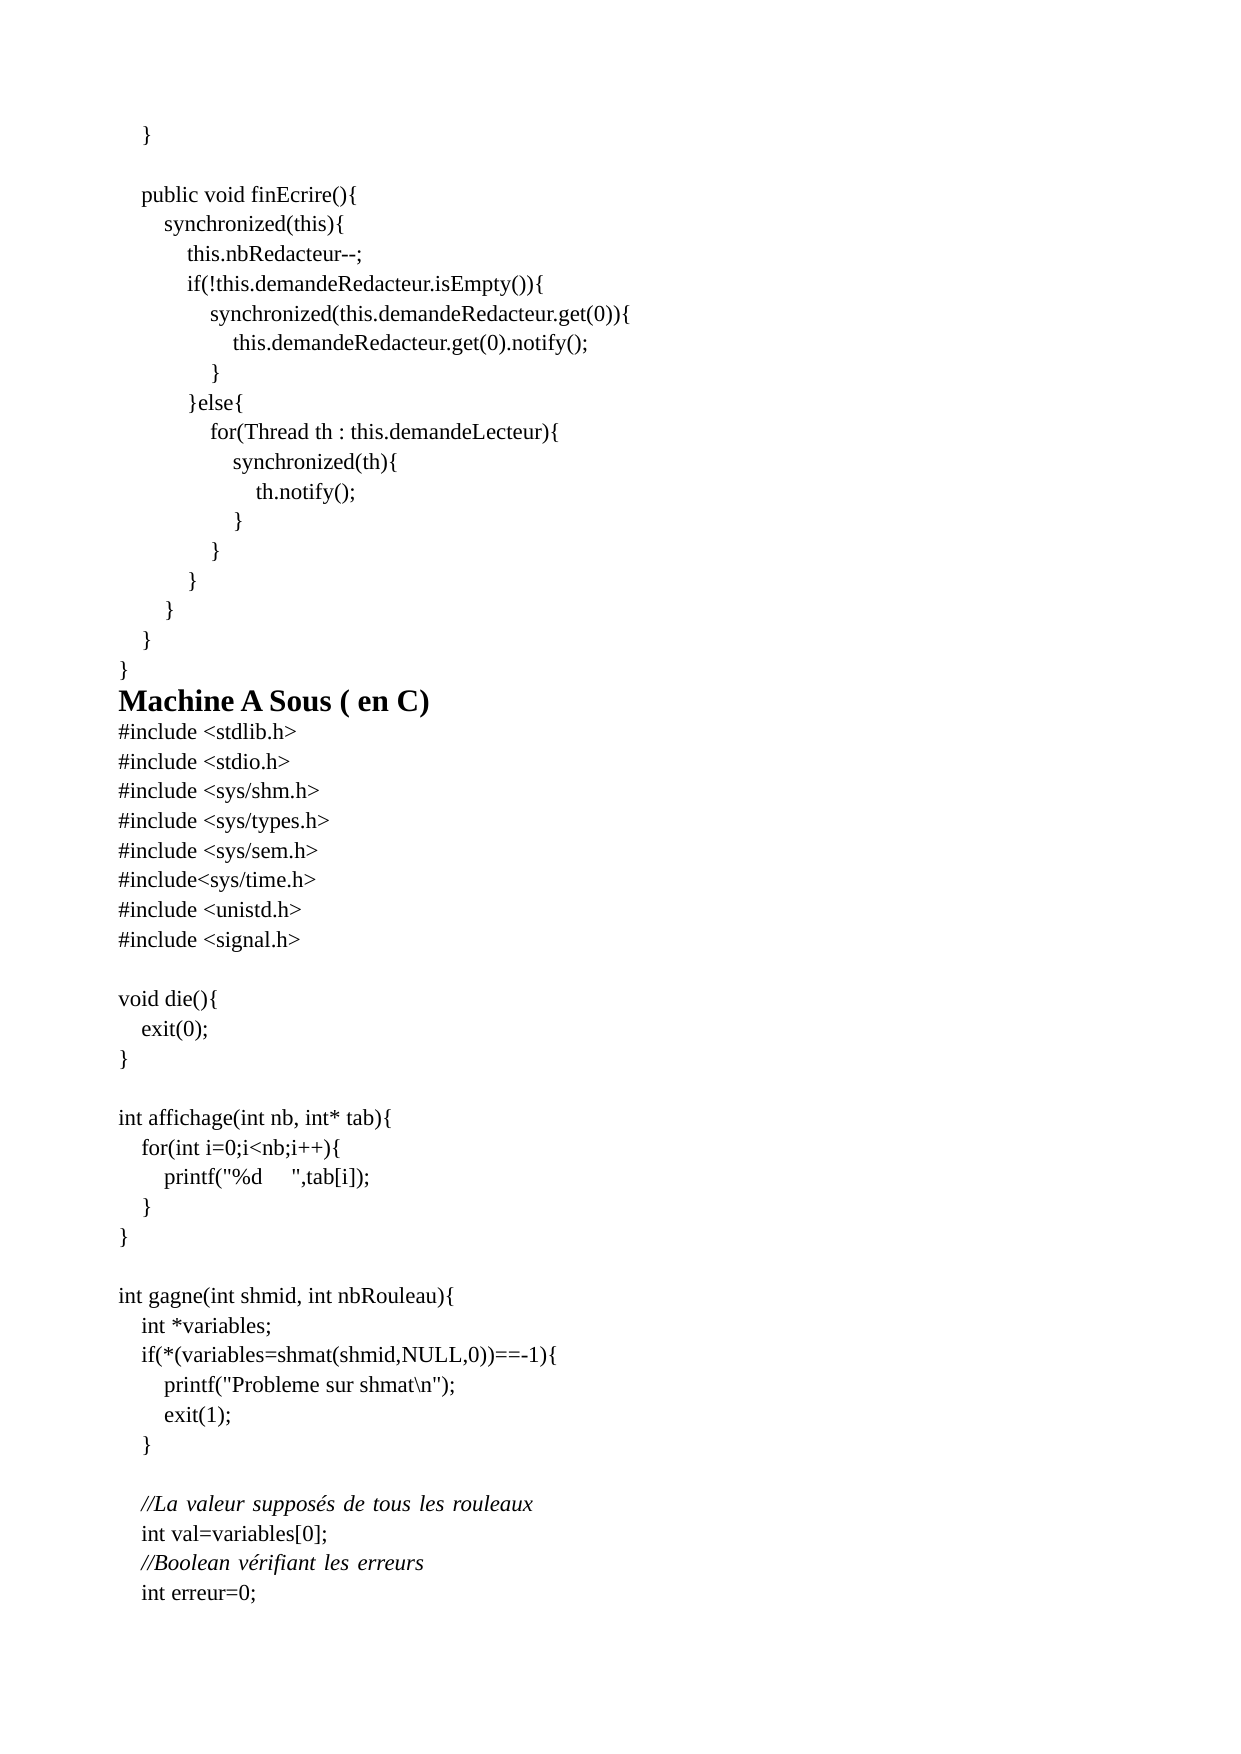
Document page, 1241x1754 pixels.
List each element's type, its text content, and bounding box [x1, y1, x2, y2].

text #include <stdlib.h> [118, 718, 1122, 744]
text exit(1); [118, 1398, 1122, 1427]
text //La valeur supposés de tous les rouleaux [118, 1487, 1122, 1516]
text #include <unistd.h> [118, 893, 1122, 923]
text } [118, 1041, 1122, 1071]
text void die(){ [118, 982, 1122, 1012]
text exit(0); [118, 1012, 1122, 1041]
text th.notify(); [118, 474, 1122, 504]
text } [118, 118, 1122, 148]
text }else{ [118, 385, 1122, 415]
text printf("%d ",tab[i]); [118, 1160, 1122, 1190]
text #include <sys/shm.h> [118, 774, 1122, 804]
text int *variables; [118, 1308, 1122, 1338]
text #include <sys/types.h> [118, 804, 1122, 833]
text printf("Probleme sur shmat\n"); [118, 1368, 1122, 1398]
text Machine A Sous ( en C) [118, 682, 1122, 718]
text } [118, 534, 1122, 563]
text } [118, 504, 1122, 534]
text } [118, 1190, 1122, 1219]
text } [118, 652, 1122, 682]
text synchronized(th){ [118, 445, 1122, 474]
text } [118, 1219, 1122, 1249]
text int val=variables[0]; [118, 1516, 1122, 1546]
text int affichage(int nb, int* tab){ [118, 1101, 1122, 1130]
text for(int i=0;i<nb;i++){ [118, 1130, 1122, 1160]
text int erreur=0; [118, 1576, 1122, 1605]
text #include<sys/time.h> [118, 863, 1122, 893]
text } [118, 563, 1122, 593]
text synchronized(this){ [118, 207, 1122, 237]
text } [118, 356, 1122, 385]
text int gagne(int shmid, int nbRouleau){ [118, 1279, 1122, 1308]
text this.demandeRedacteur.get(0).notify(); [118, 326, 1122, 356]
text } [118, 593, 1122, 623]
text for(Thread th : this.demandeLecteur){ [118, 415, 1122, 445]
text synchronized(this.demandeRedacteur.get(0)){ [118, 296, 1122, 326]
text if(*(variables=shmat(shmid,NULL,0))==-1){ [118, 1338, 1122, 1368]
text #include <stdio.h> [118, 744, 1122, 774]
text } [118, 1427, 1122, 1457]
text } [118, 623, 1122, 652]
text this.nbRedacteur--; [118, 237, 1122, 267]
text if(!this.demandeRedacteur.isEmpty()){ [118, 267, 1122, 296]
text #include <signal.h> [118, 923, 1122, 952]
text #include <sys/sem.h> [118, 833, 1122, 863]
text //Boolean vérifiant les erreurs [118, 1546, 1122, 1576]
text public void finEcrire(){ [118, 177, 1122, 207]
